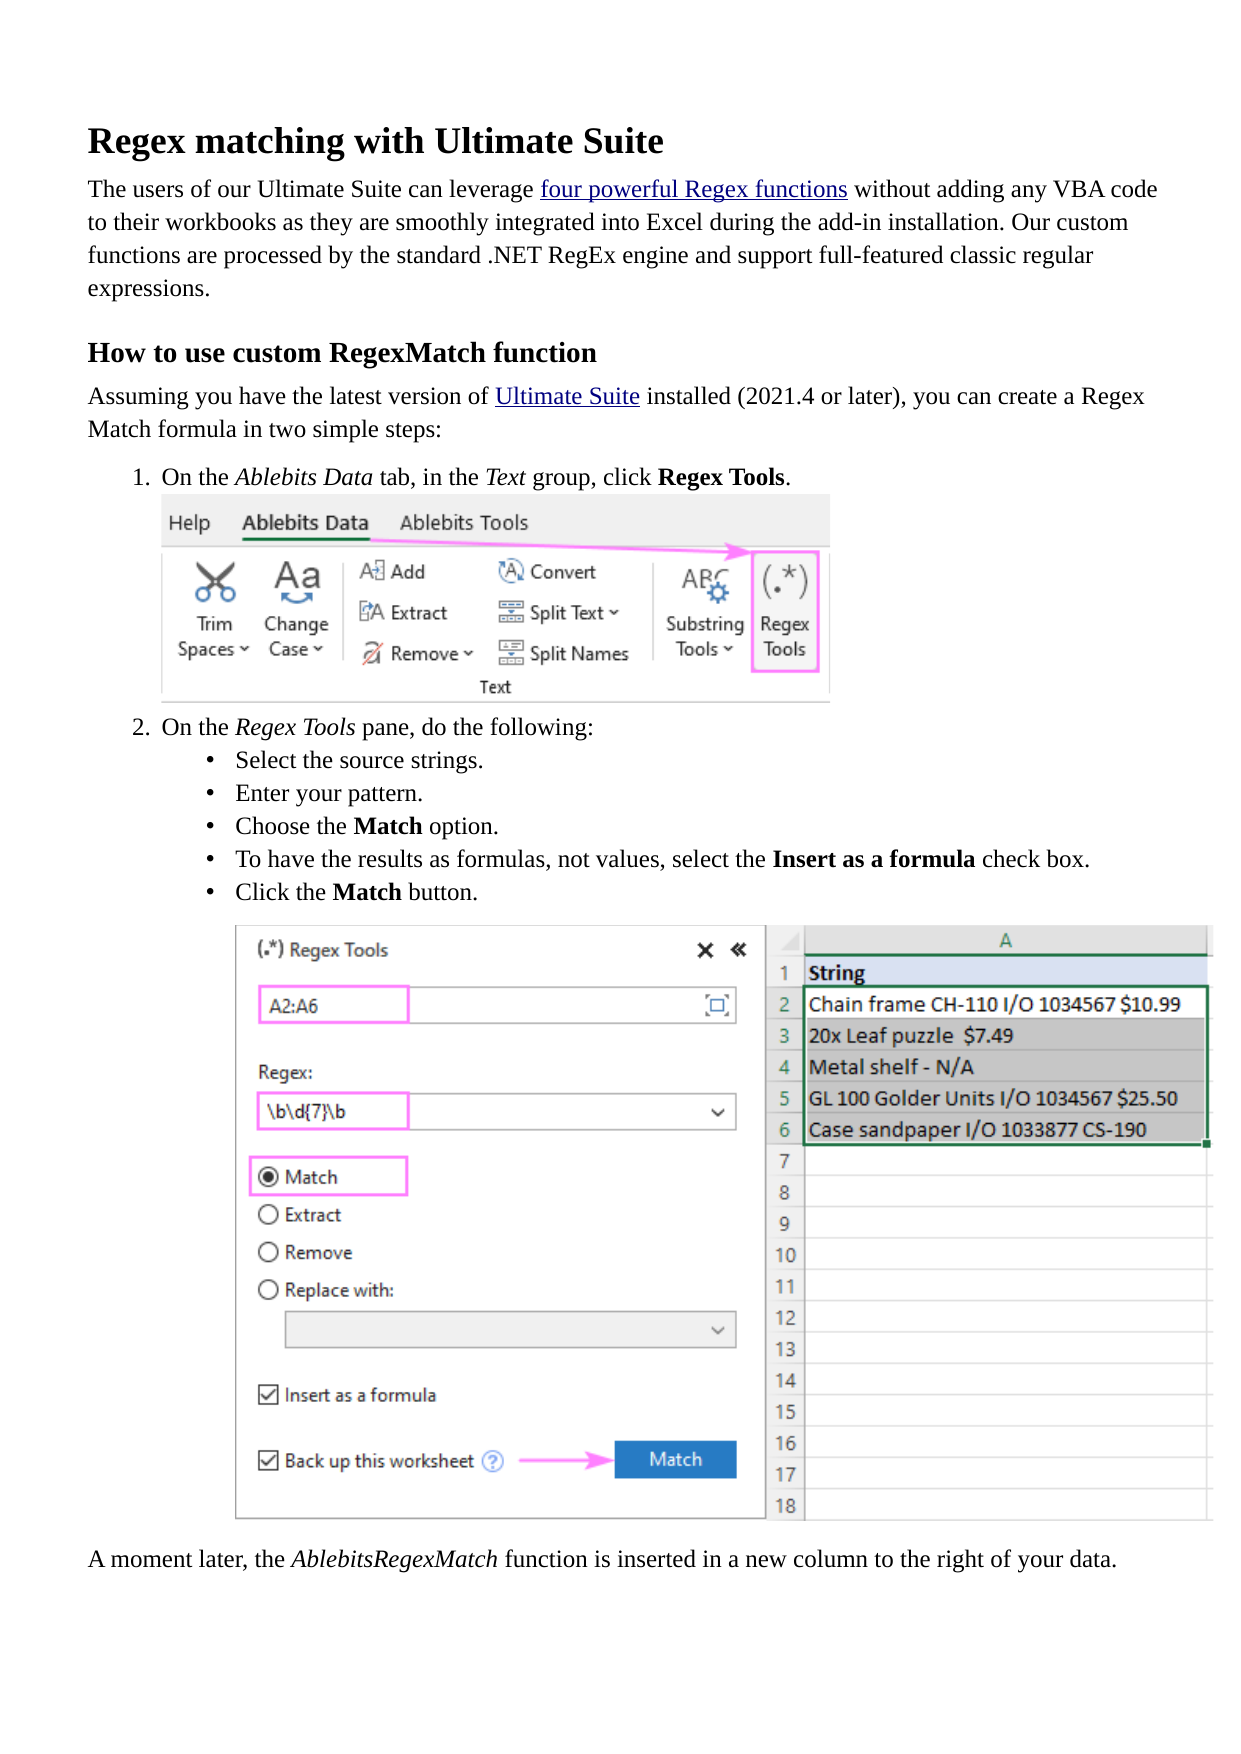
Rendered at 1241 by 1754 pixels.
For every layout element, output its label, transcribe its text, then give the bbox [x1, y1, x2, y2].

text Assuming you have the latest version of Ultimate Suite installed (2021.4 or later), you can create a Regex Match formula in two simple steps: [87, 381, 1162, 443]
list Enter your pattern. [206, 778, 1162, 807]
text A moment later, the AblebitsRegexMatch function is inserted in a new column to the right of your data. [87, 1544, 1162, 1573]
subtitle Regex matching with Ultimate Suite [87, 118, 1162, 161]
picture [161, 494, 830, 703]
list Choose the Match option. [206, 811, 1162, 840]
list Click the Match button. [206, 877, 1162, 906]
list On the Regex Tools pane, do the following: [132, 712, 1162, 741]
picture [235, 925, 1214, 1521]
list Select the source strings. [206, 745, 1162, 774]
list To have the results as formulas, not values, select the Insert as a formula check box. [206, 844, 1162, 873]
list On the Ablebits Data tab, in the Text group, click Regex Tools. [132, 462, 1162, 708]
subtitle How to use custom RegexMatch function [87, 335, 1162, 368]
text The users of our Ultimate Suite can leverage four powerful Regex functions without adding any VBA code to their workbooks as they are smoothly integrated into Excel during the add-in installation. Our custom functions are processed by the standard .NET RegEx engine and support full-featured classic regular expressions. [87, 174, 1162, 302]
